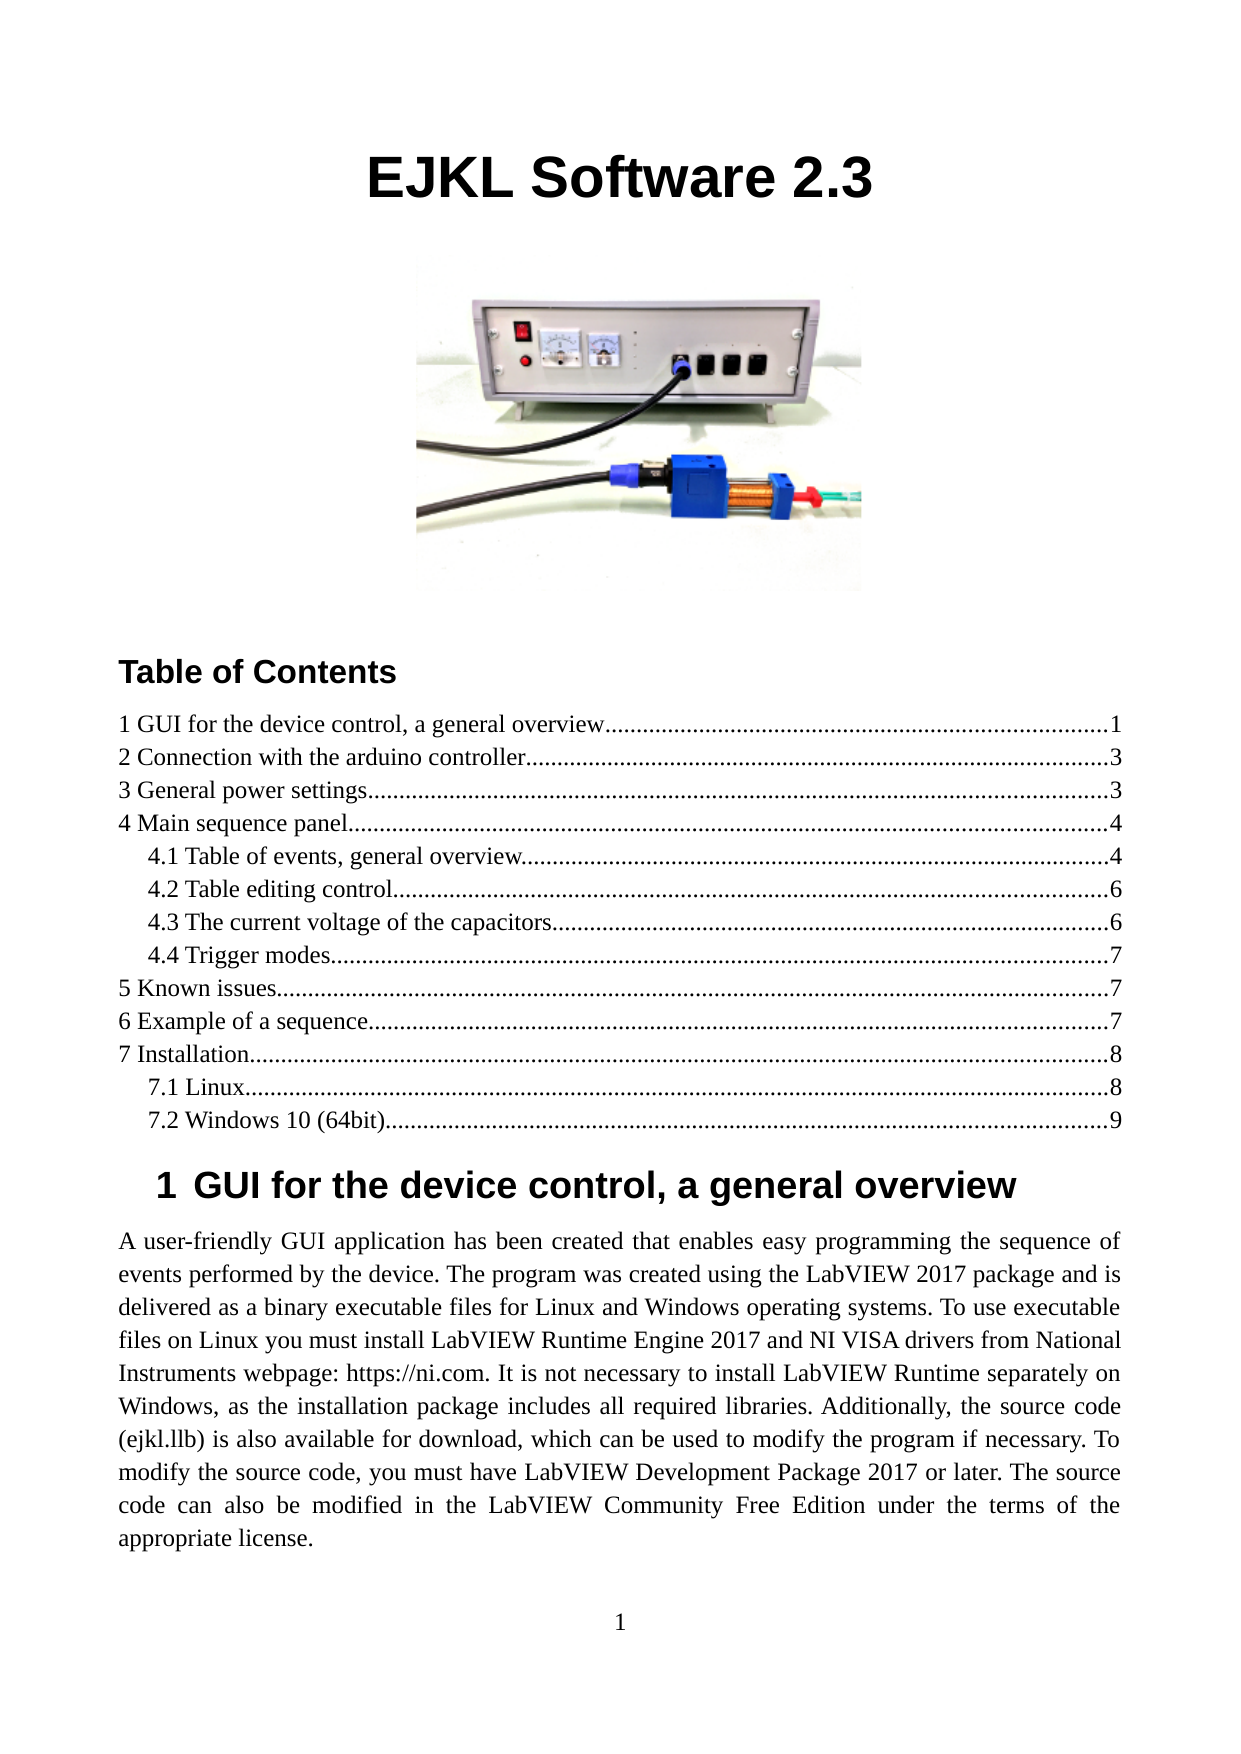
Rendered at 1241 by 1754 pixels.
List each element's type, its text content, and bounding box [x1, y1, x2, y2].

text 4.2 Table editing control 6 [148, 874, 1122, 903]
text 1 GUI for the device control, a general overview 1 [118, 709, 1122, 738]
picture [416, 255, 862, 591]
subtitle GUI for the device control, a general overview [156, 1163, 1122, 1207]
text 4.1 Table of events, general overview. 4 [148, 841, 1122, 870]
subtitle Table of Contents [118, 652, 1122, 691]
text 7.2 Windows 10 (64bit) 9 [148, 1105, 1122, 1134]
text A user-friendly GUI application has been created that enables easy programming the sequence of events performed by the device. The program was created using the LabVIEW 2017 package and is delivered as a binary executable files for Linux and Windows operating systems. To use executable files on Linux you must install LabVIEW Runtime Engine 2017 and NI VISA drivers from National Instruments webpage: https://ni.com. It is not necessary to install LabVIEW Runtime separately on Windows, as the installation package includes all required libraries. Additionally, the source code (ejkl.llb) is also available for download, which can be used to modify the program if necessary. To modify the source code, you must have LabVIEW Development Package 2017 or later. The source code can also be modified in the LabVIEW Community Free Edition under the terms of the appropriate license. [118, 1226, 1122, 1552]
text 7.1 Linux 8 [148, 1072, 1122, 1101]
text 4 Main sequence panel 4 [118, 808, 1122, 837]
text 3 General power settings 3 [118, 775, 1122, 804]
text 4.3 The current voltage of the capacitors 6 [148, 907, 1122, 936]
text 6 Example of a sequence. 7 [118, 1006, 1122, 1035]
title EJKL Software 2.3 [118, 143, 1122, 210]
text 7 Installation 8 [118, 1039, 1122, 1068]
text 5 Known issues 7 [118, 973, 1122, 1002]
text 2 Connection with the arduino controller 3 [118, 742, 1122, 771]
text 4.4 Trigger modes 7 [148, 940, 1122, 969]
